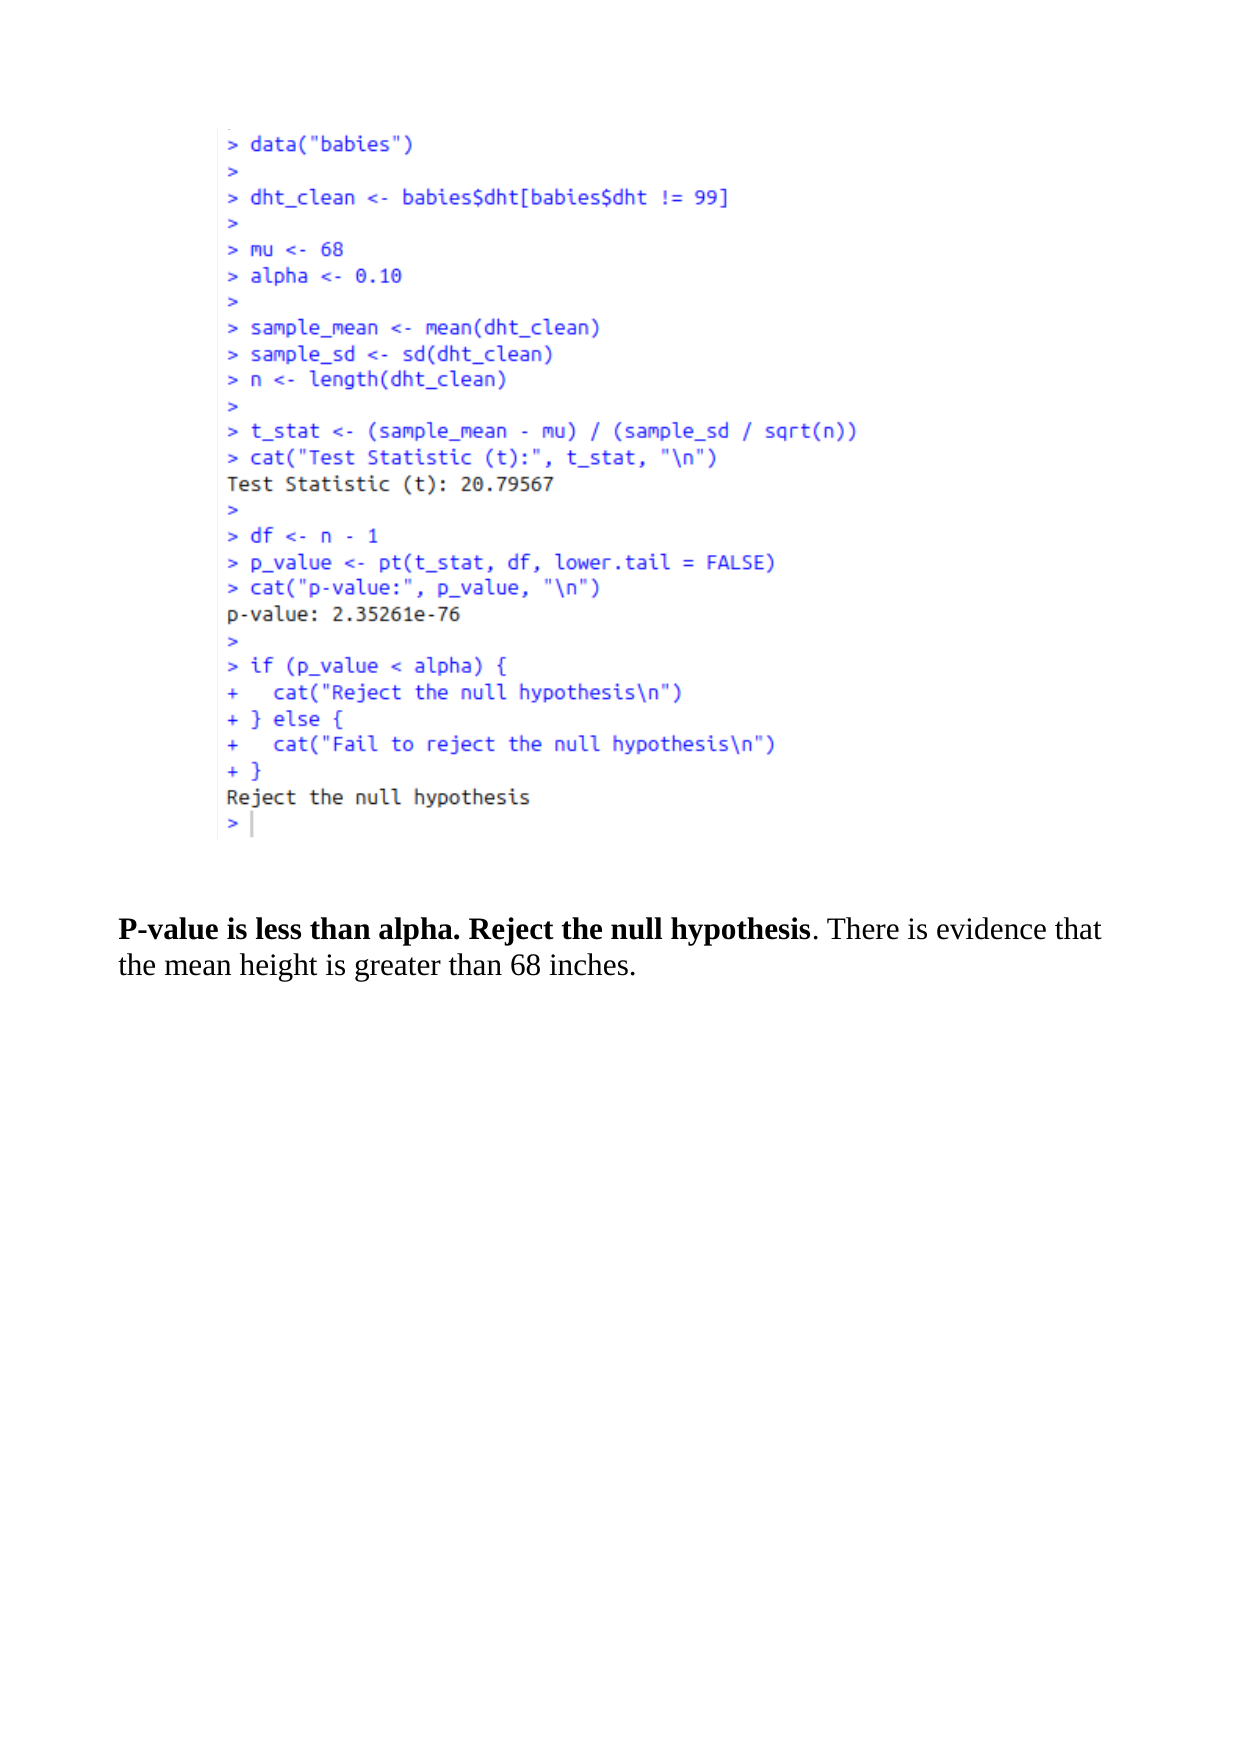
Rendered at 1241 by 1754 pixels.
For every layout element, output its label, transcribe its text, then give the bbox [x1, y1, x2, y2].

picture [217, 129, 1024, 839]
text P-value is less than alpha. Reject the null hypothesis. There is evidence that the mean height is greater than 68 inches. [118, 910, 1122, 982]
